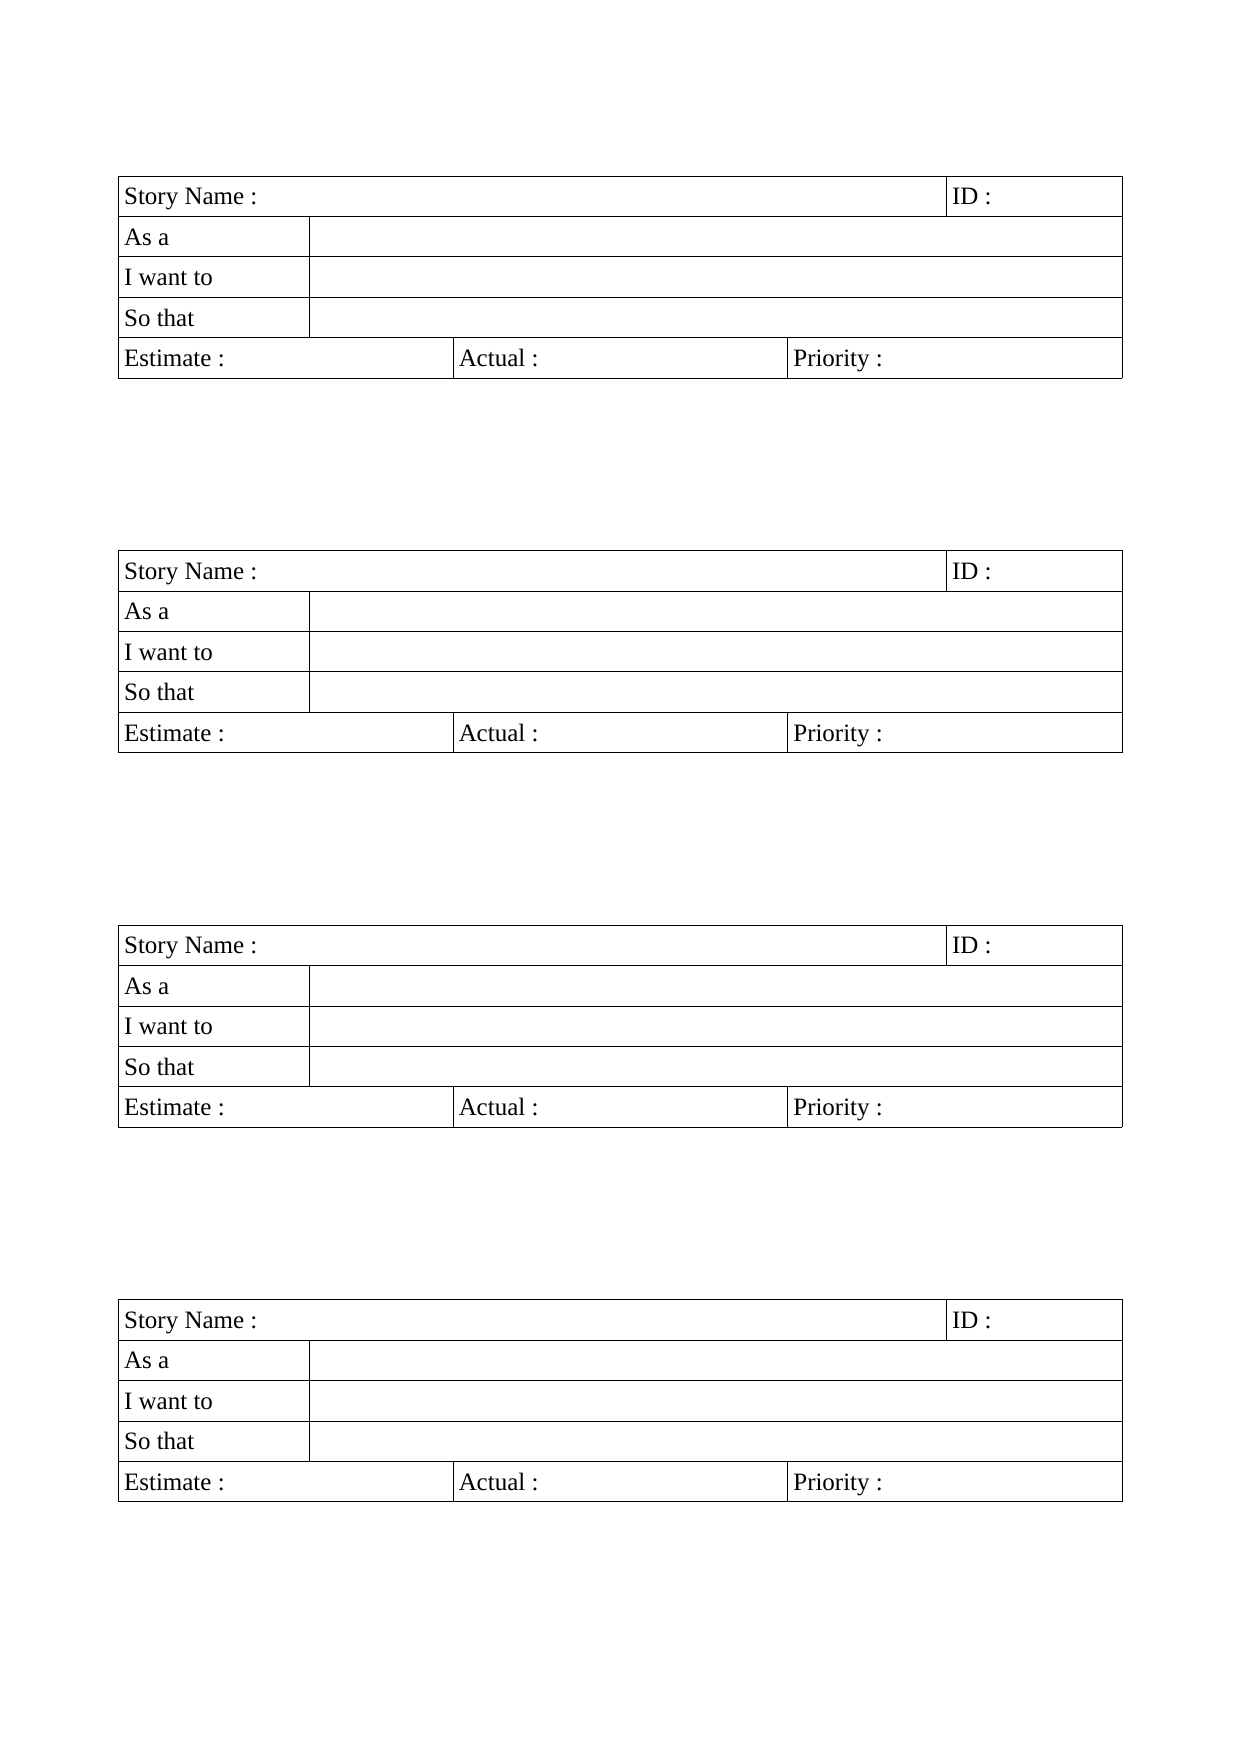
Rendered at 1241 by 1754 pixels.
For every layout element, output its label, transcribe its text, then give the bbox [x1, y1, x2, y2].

table_header [310, 672, 1122, 712]
table_header As a [119, 217, 309, 256]
table_header [310, 632, 1122, 671]
table_header Estimate : [119, 1087, 453, 1127]
table_header Actual : [454, 1087, 787, 1127]
table_header Estimate : [119, 1462, 453, 1501]
table_header [310, 592, 1122, 631]
table_header So that [119, 1047, 309, 1086]
table_header I want to [119, 1381, 309, 1421]
table_header ID : [947, 926, 1122, 965]
table_header Story Name : [119, 1300, 946, 1340]
table_header So that [119, 672, 309, 712]
table_header Story Name : [119, 177, 946, 216]
table_header Estimate : [119, 338, 453, 378]
table_header ID : [947, 1300, 1122, 1340]
table_header [310, 298, 1122, 337]
table_header Story Name : [119, 551, 946, 591]
table_header Estimate : [119, 713, 453, 752]
table_header Actual : [454, 713, 787, 752]
table_header I want to [119, 257, 309, 297]
table_header ID : [947, 551, 1122, 591]
table_header [310, 966, 1122, 1006]
table_header [310, 257, 1122, 297]
table_header Actual : [454, 338, 787, 378]
table_header So that [119, 298, 309, 337]
table_header Actual : [454, 1462, 787, 1501]
table_header [310, 1007, 1122, 1046]
table_header [310, 1047, 1122, 1086]
table_header As a [119, 592, 309, 631]
table_header [310, 1341, 1122, 1380]
table_header I want to [119, 632, 309, 671]
table_header ID : [947, 177, 1122, 216]
table_header [310, 217, 1122, 256]
table_header Priority : [788, 1462, 1122, 1501]
table_header Story Name : [119, 926, 946, 965]
table_header I want to [119, 1007, 309, 1046]
table_header So that [119, 1422, 309, 1461]
table_header Priority : [788, 713, 1122, 752]
table_header [310, 1381, 1122, 1421]
table_header Priority : [788, 338, 1122, 378]
table_header Priority : [788, 1087, 1122, 1127]
table_header As a [119, 966, 309, 1006]
table_header As a [119, 1341, 309, 1380]
table_header [310, 1422, 1122, 1461]
